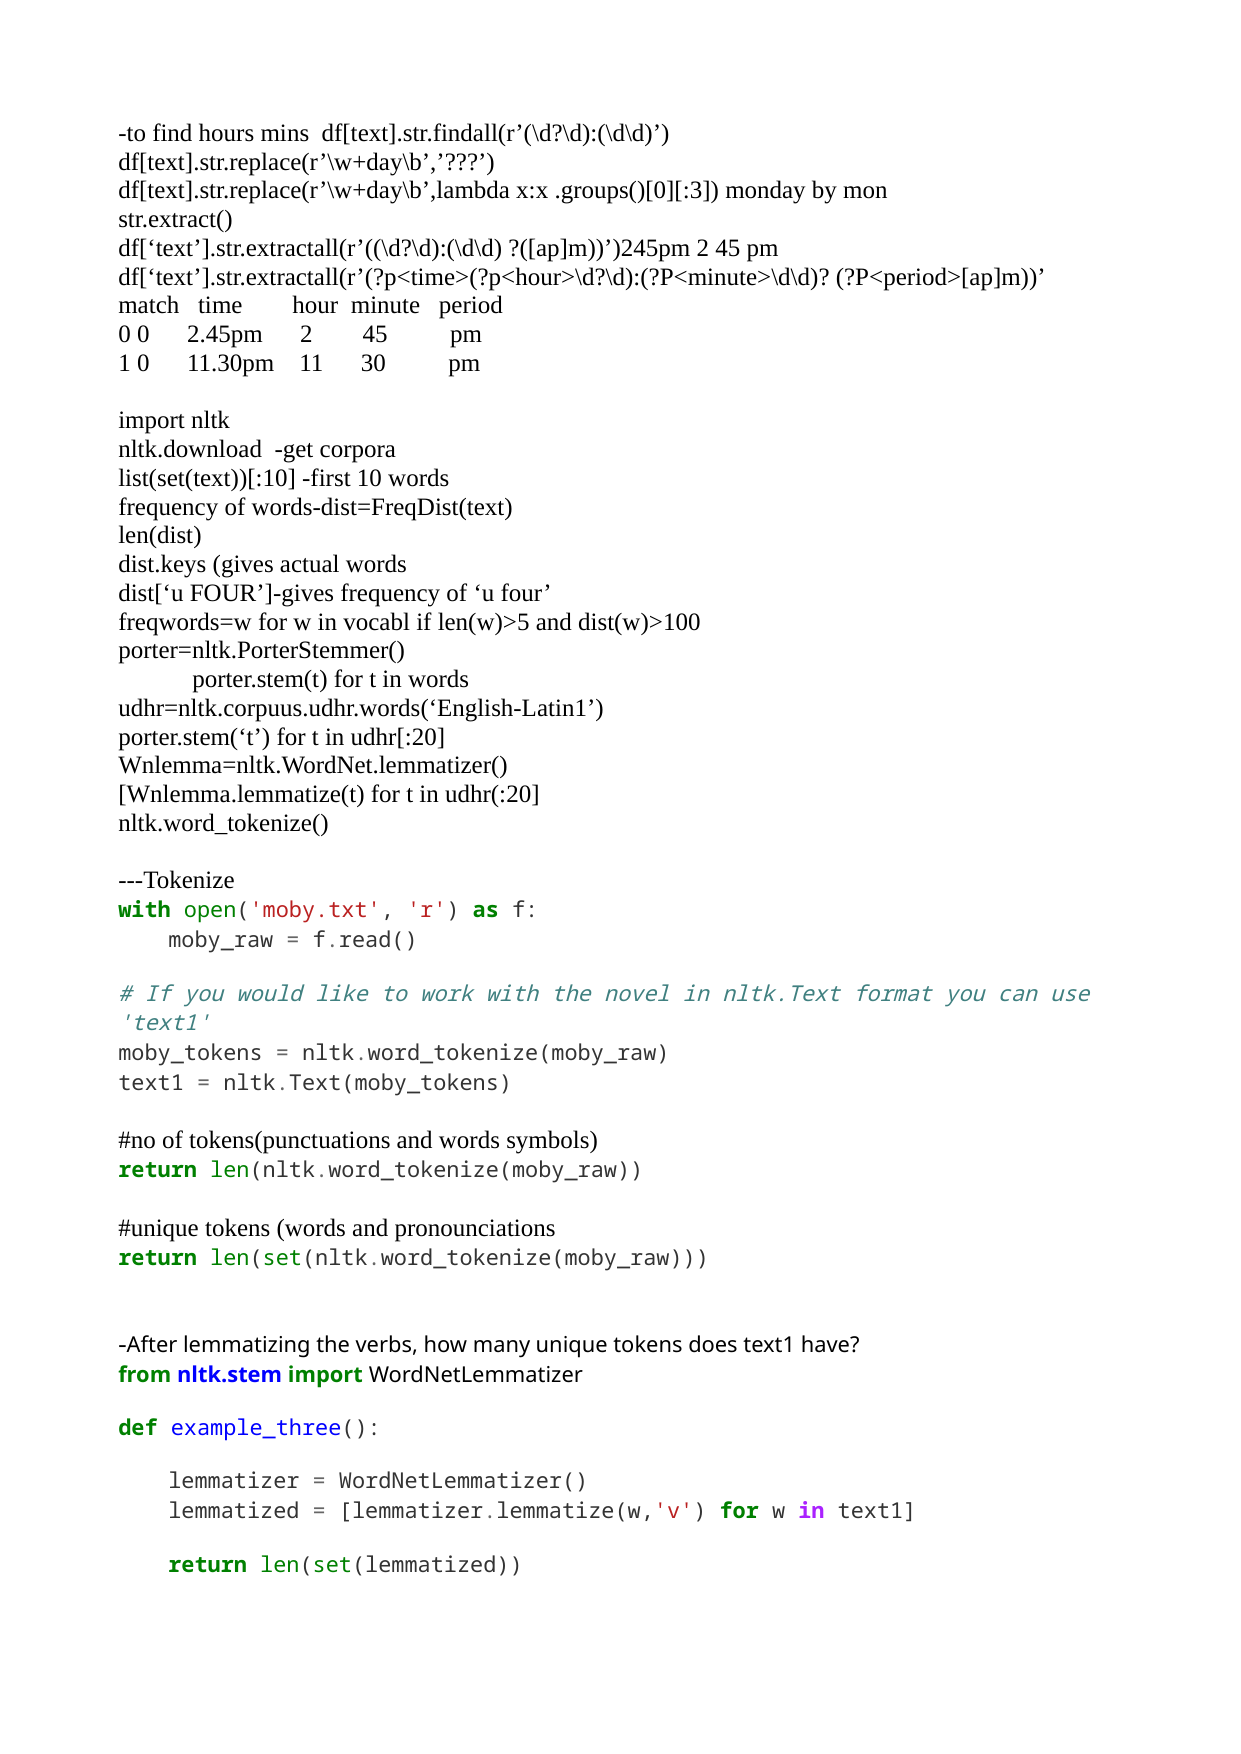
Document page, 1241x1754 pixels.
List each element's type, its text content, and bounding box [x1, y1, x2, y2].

text match time hour minute period [118, 291, 1122, 319]
text return len(set(nltk.word_tokenize(moby_raw))) [118, 1242, 1122, 1271]
text df[‘text’].str.extractall(r’((\d?\d):(\d\d) ?([ap]m))’)245pm 2 45 pm [118, 233, 1122, 262]
text porter.stem(t) for t in words [118, 664, 1122, 693]
text list(set(text))[:10] -first 10 words [118, 463, 1122, 492]
text ---Tokenize [118, 866, 1122, 894]
text df[‘text’].str.extractall(r’(?p<time>(?p<hour>\d?\d):(?P<minute>\d\d)? (?P<period>[ap]m))’ [118, 262, 1122, 291]
text import nltk [118, 406, 1122, 434]
text [Wnlemma.lemmatize(t) for t in udhr(:20] [118, 779, 1122, 808]
text Wnlemma=nltk.WordNet.lemmatizer() [118, 751, 1122, 779]
text 1 0 11.30pm 11 30 pm [118, 348, 1122, 377]
text df[text].str.replace(r’\w+day\b’,’???’) [118, 147, 1122, 176]
text # If you would like to work with the novel in nltk.Text format you can use 'text1' [118, 978, 1122, 1037]
text with open('moby.txt', 'r') as f: [118, 894, 1122, 924]
text str.extract() [118, 204, 1122, 233]
text nltk.word_tokenize() [118, 808, 1122, 837]
text nltk.download -get corpora [118, 434, 1122, 463]
text porter=nltk.PorterStemmer() [118, 636, 1122, 664]
text dist[‘u FOUR’]-gives frequency of ‘u four’ [118, 578, 1122, 607]
text -to find hours mins df[text].str.findall(r’(\d?\d):(\d\d)’) [118, 118, 1122, 147]
text moby_raw = f.read() [118, 924, 1122, 954]
text -After lemmatizing the verbs, how many unique tokens does text1 have? [118, 1329, 1122, 1359]
text len(dist) [118, 521, 1122, 549]
text def example_three(): [118, 1412, 1122, 1442]
text udhr=nltk.corpuus.udhr.words(‘English-Latin1’) [118, 693, 1122, 722]
text dist.keys (gives actual words [118, 549, 1122, 578]
text return len(nltk.word_tokenize(moby_raw)) [118, 1154, 1122, 1184]
text 0 0 2.45pm 2 45 pm [118, 319, 1122, 348]
text #unique tokens (words and pronounciations [118, 1213, 1122, 1242]
text #no of tokens(punctuations and words symbols) [118, 1126, 1122, 1154]
text text1 = nltk.Text(moby_tokens) [118, 1067, 1122, 1097]
text lemmatizer = WordNetLemmatizer() [118, 1466, 1122, 1495]
text lemmatized = [lemmatizer.lemmatize(w,'v') for w in text1] [118, 1495, 1122, 1525]
text freqwords=w for w in vocabl if len(w)>5 and dist(w)>100 [118, 607, 1122, 636]
text from nltk.stem import WordNetLemmatizer [118, 1359, 1122, 1388]
text df[text].str.replace(r’\w+day\b’,lambda x:x .groups()[0][:3]) monday by mon [118, 176, 1122, 204]
text moby_tokens = nltk.word_tokenize(moby_raw) [118, 1037, 1122, 1067]
text return len(set(lemmatized)) [118, 1549, 1122, 1578]
text frequency of words-dist=FreqDist(text) [118, 492, 1122, 521]
text porter.stem(‘t’) for t in udhr[:20] [118, 722, 1122, 751]
